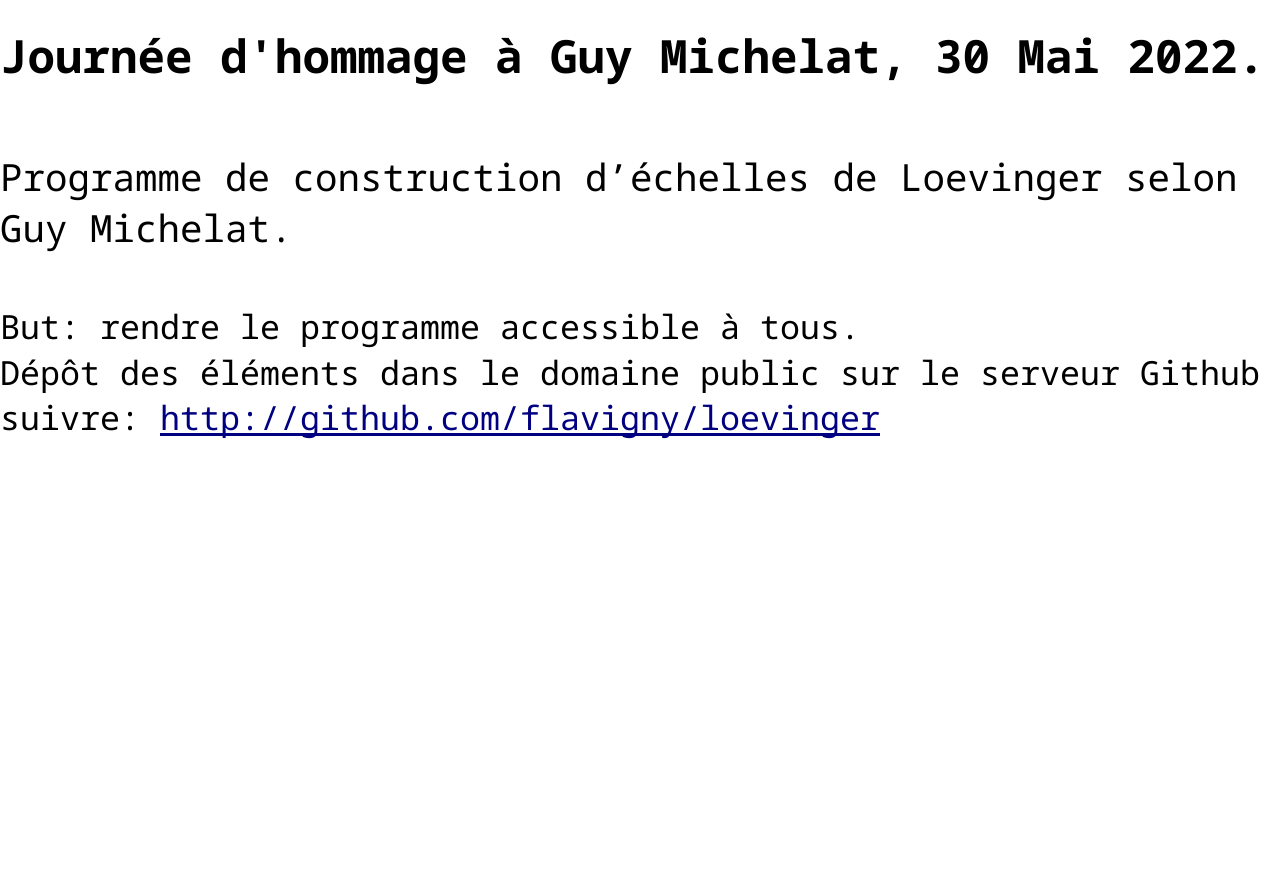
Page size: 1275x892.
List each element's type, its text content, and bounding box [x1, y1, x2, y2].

text Programme de construction d’échelles de Loevinger selon Guy Michelat. [0, 151, 1275, 253]
text But: rendre le programme accessible à tous. [0, 304, 1275, 349]
text suivre: http://github.com/flavigny/loevinger [0, 395, 1275, 440]
subtitle Journée d'hommage à Guy Michelat, 30 Mai 2022. [0, 25, 1275, 87]
text Dépôt des éléments dans le domaine public sur le serveur Github [0, 349, 1275, 395]
